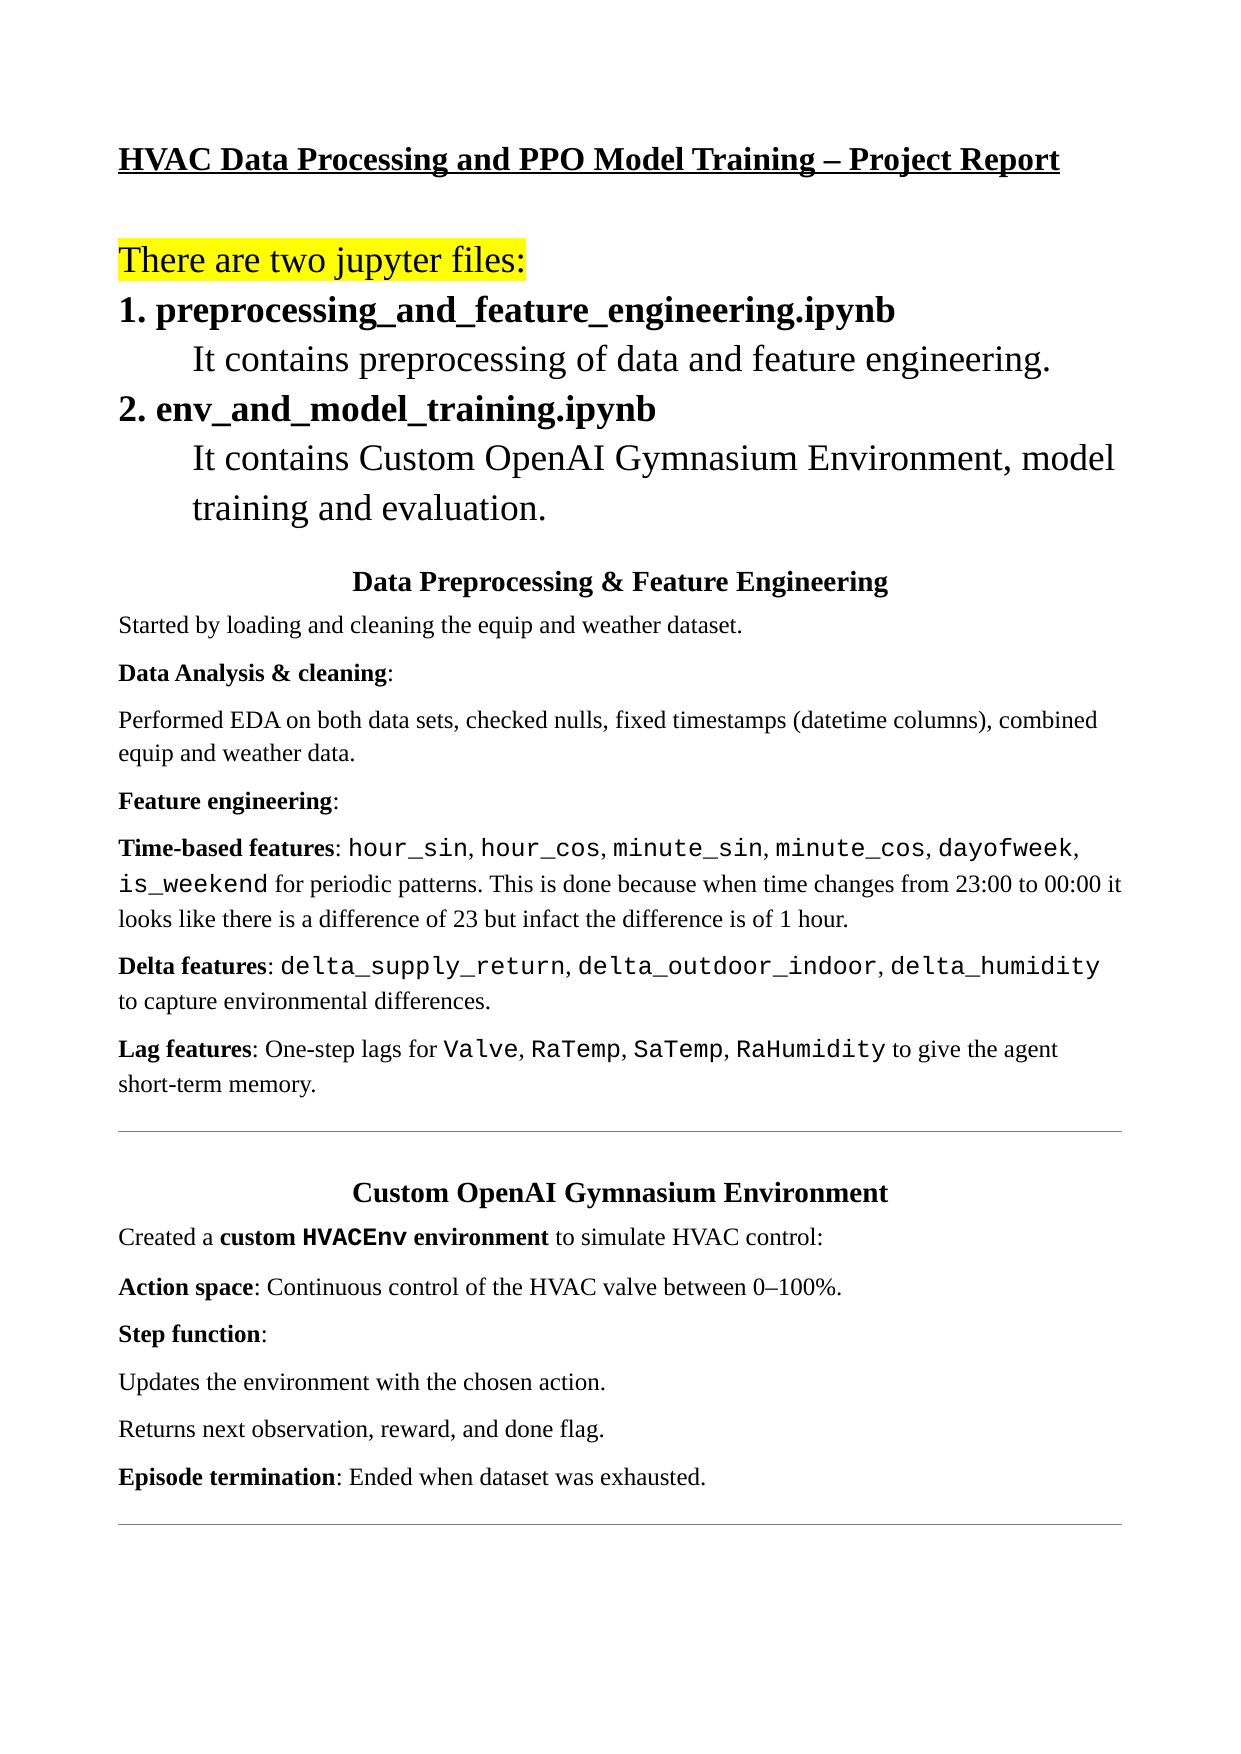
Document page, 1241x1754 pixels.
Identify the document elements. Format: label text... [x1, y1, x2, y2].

subtitle Custom OpenAI Gymnasium Environment [118, 1176, 1122, 1209]
text Time-based features: hour_sin, hour_cos, minute_sin, minute_cos, dayofweek, is_weekend for periodic patterns. This is done because when time changes from 23:00 to 00:00 it looks like there is a difference of 23 but infact the difference is of 1 hour. [118, 833, 1122, 932]
text Step function: [118, 1319, 1122, 1348]
text Action space: Continuous control of the HVAC valve between 0–100%. [118, 1272, 1122, 1300]
subtitle HVAC Data Processing and PPO Model Training – Project Report [118, 139, 1122, 177]
text Episode termination: Ended when dataset was exhausted. [118, 1462, 1122, 1491]
text Lag features: One-step lags for Valve, RaTemp, SaTemp, RaHumidity to give the agent short-term memory. [118, 1034, 1122, 1098]
text Returns next observation, reward, and done flag. [118, 1414, 1122, 1443]
text There are two jupyter files: 1. preprocessing_and_feature_engineering.ipynb It contains preprocessing of data and feature engineering. 2. env_and_model_training.ipynb It contains Custom OpenAI Gymnasium Environment, model training and evaluation. [118, 237, 1122, 528]
text Started by loading and cleaning the equip and weather dataset. [118, 610, 1122, 639]
text Performed EDA on both data sets, checked nulls, fixed timestamps (datetime columns), combined equip and weather data. [118, 705, 1122, 767]
subtitle Data Preprocessing & Feature Engineering [118, 564, 1122, 598]
text Created a custom HVACEnv environment to simulate HVAC control: [118, 1222, 1122, 1252]
text Feature engineering: [118, 786, 1122, 815]
text Data Analysis & cleaning: [118, 658, 1122, 686]
text Delta features: delta_supply_return, delta_outdoor_indoor, delta_humidity to capture environmental differences. [118, 951, 1122, 1015]
text Updates the environment with the chosen action. [118, 1367, 1122, 1396]
